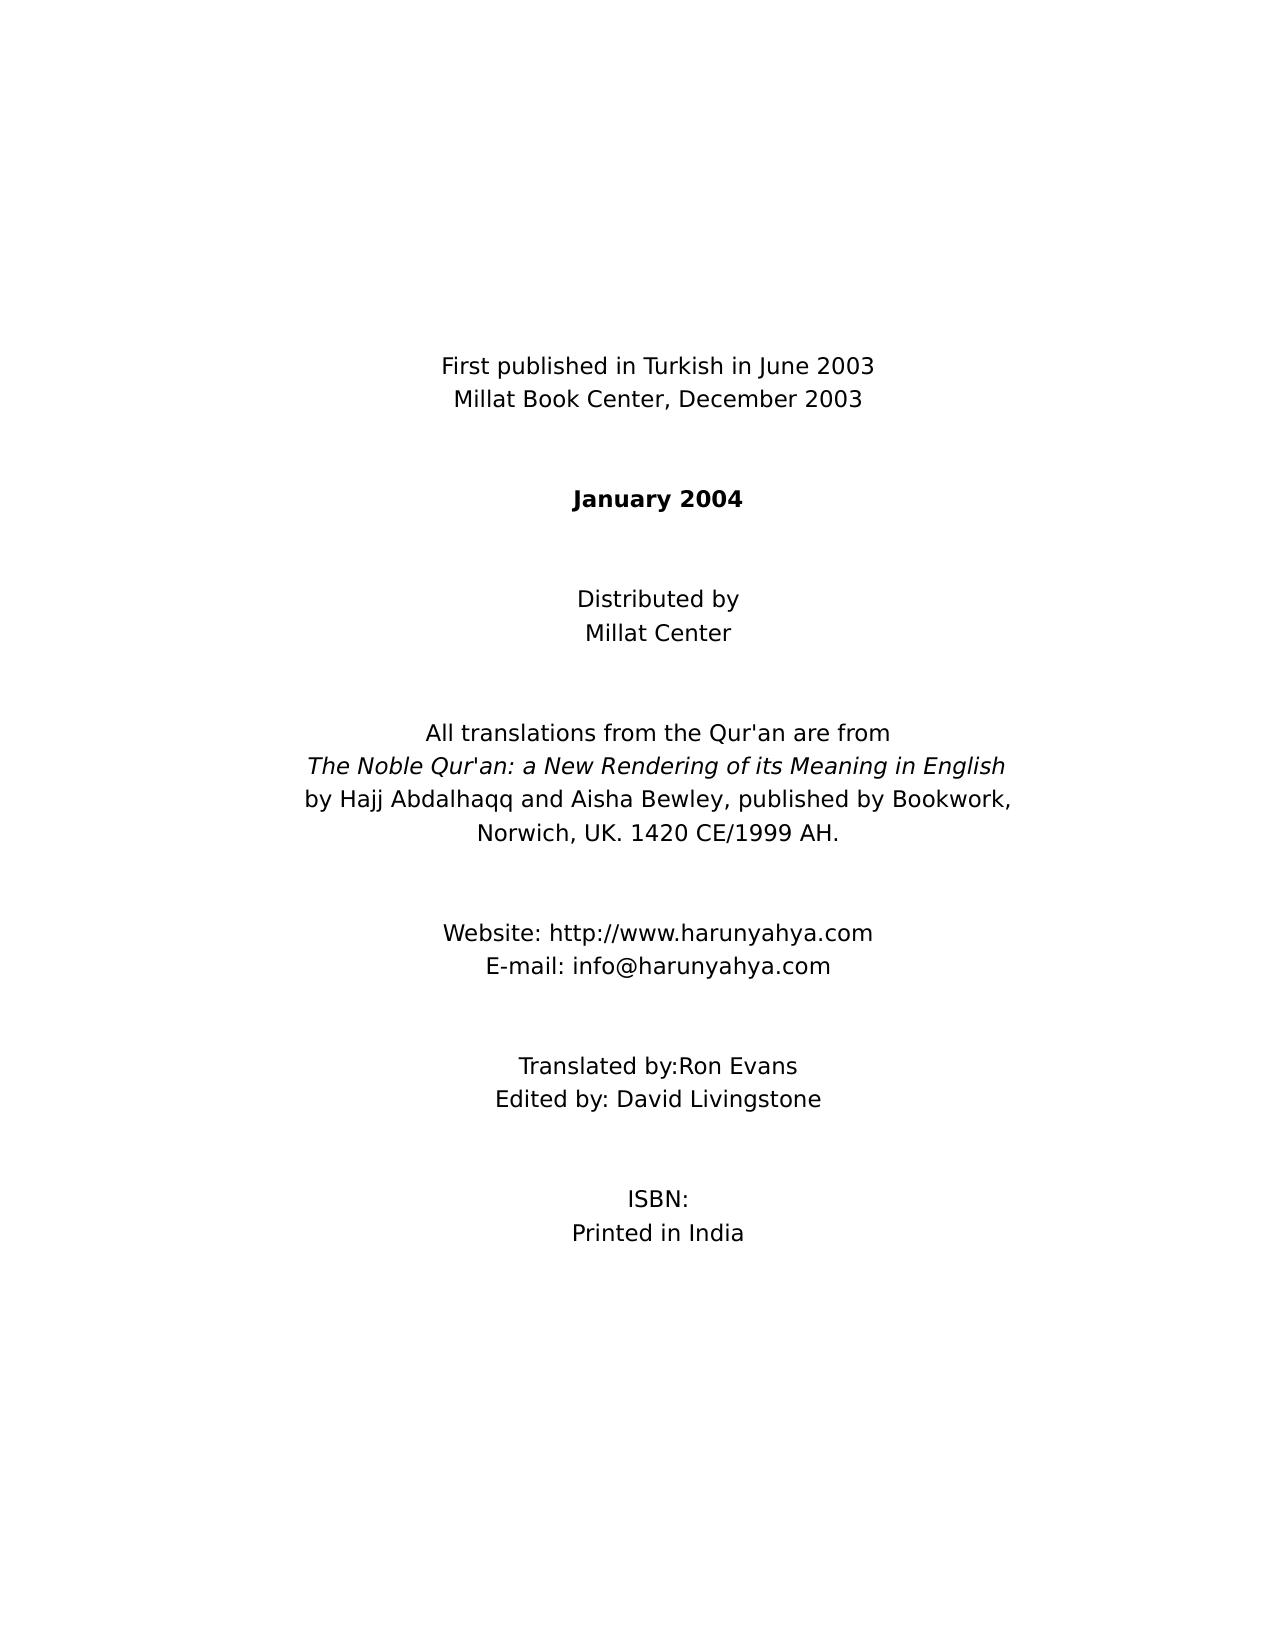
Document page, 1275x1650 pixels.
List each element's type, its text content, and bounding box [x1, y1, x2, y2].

text ISBN: [148, 1181, 1110, 1214]
text Website: http://www.harunyahya.com [148, 914, 1110, 948]
text January 2004 [148, 481, 1110, 514]
text Translated by:Ron Evans [148, 1048, 1110, 1081]
text Distributed by [148, 581, 1110, 614]
text All translations from the Qur'an are from [148, 714, 1110, 748]
text Norwich, UK. 1420 CE/1999 AH. [148, 814, 1110, 848]
text Edited by: David Livingstone [148, 1081, 1110, 1114]
text First published in Turkish in June 2003 [148, 348, 1110, 381]
text The Noble Qur'an: a New Rendering of its Meaning in English [148, 748, 1110, 781]
text by Hajj Abdalhaqq and Aisha Bewley, published by Bookwork, [148, 781, 1110, 814]
text E-mail: info@harunyahya.com [148, 948, 1110, 981]
text Millat Center [148, 614, 1110, 648]
text Printed in India [148, 1214, 1110, 1248]
text Millat Book Center, December 2003 [148, 381, 1110, 414]
